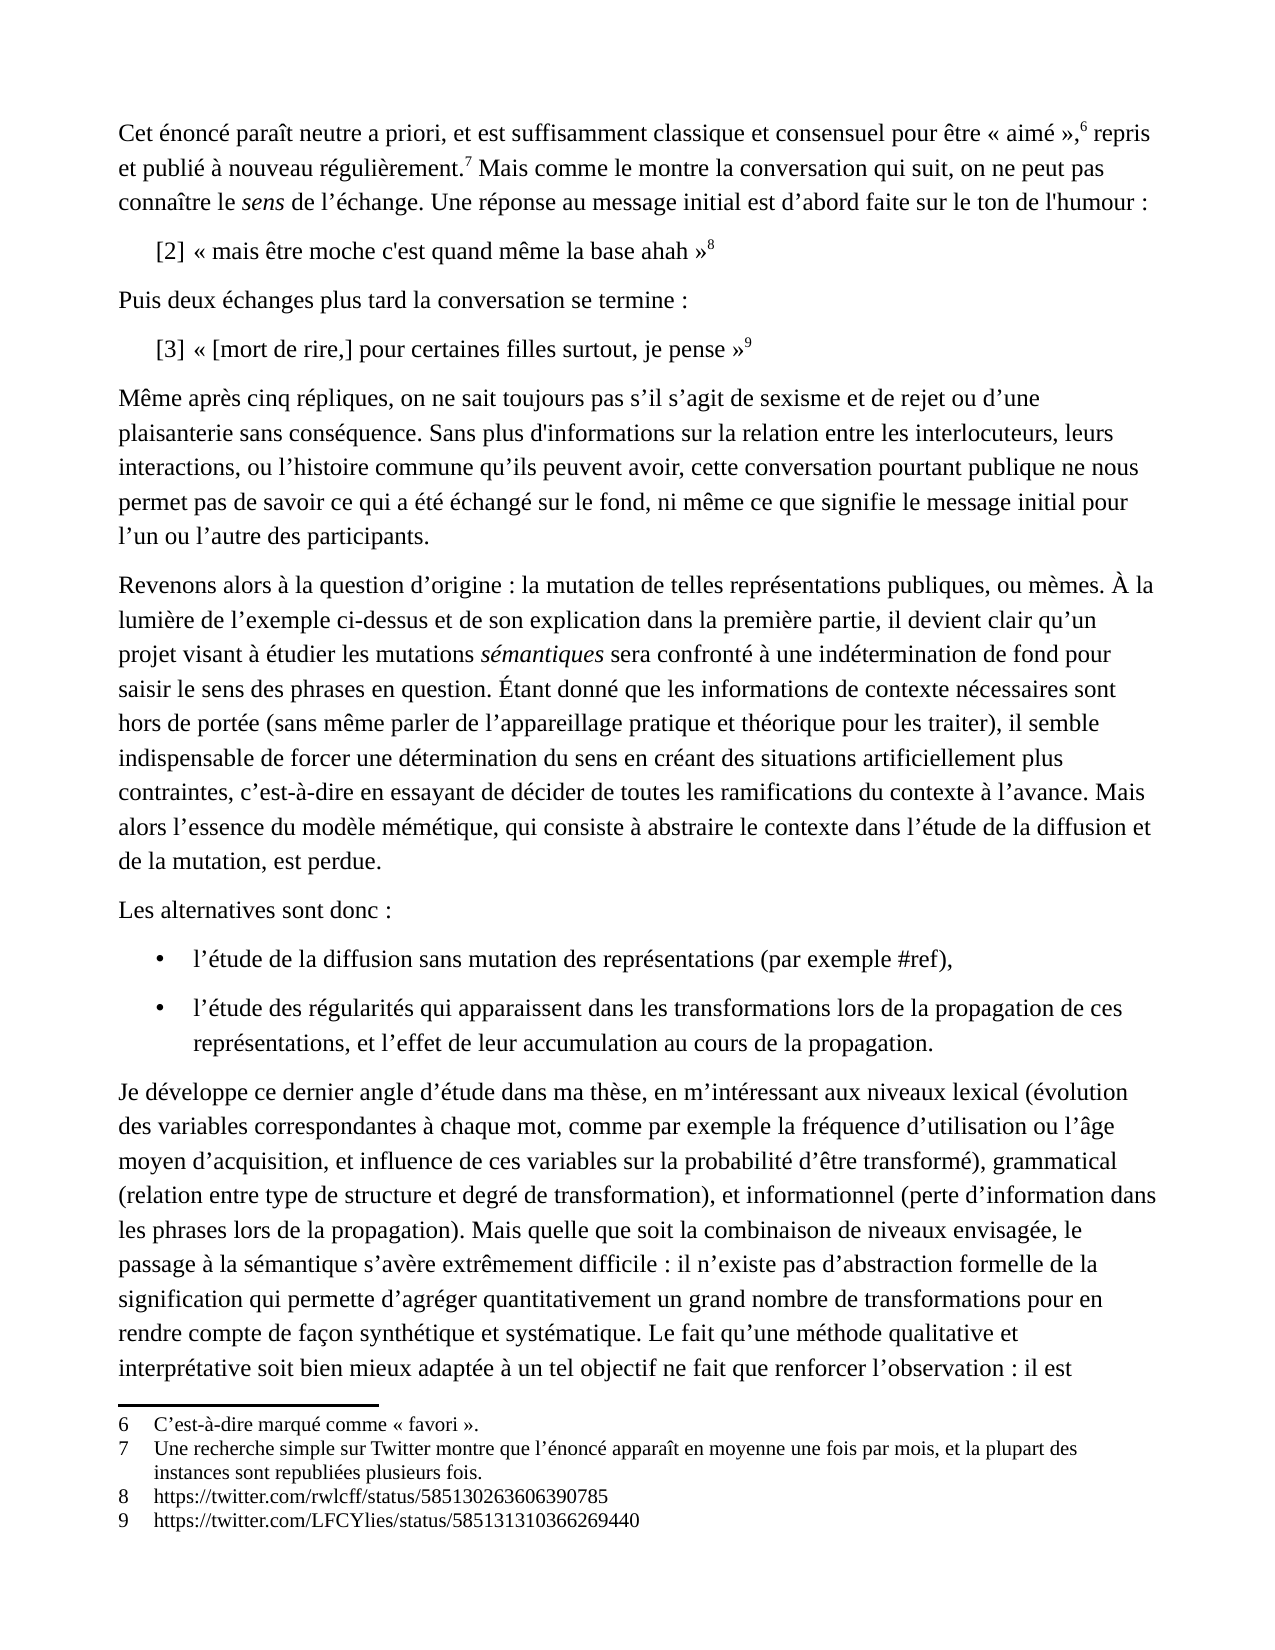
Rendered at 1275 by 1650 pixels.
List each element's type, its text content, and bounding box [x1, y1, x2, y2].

text Les alternatives sont donc : [118, 895, 1157, 924]
list « mais être moche c'est quand même la base ahah » [156, 236, 1157, 265]
list « [mort de rire,] pour certaines filles surtout, je pense » [156, 334, 1157, 363]
text C’est-à-dire marqué comme « favori ». [118, 1412, 1157, 1436]
list l’étude des régularités qui apparaissent dans les transformations lors de la propagation de ces représentations, et l’effet de leur accumulation au cours de la propagation. [156, 993, 1157, 1057]
list https://twitter.com/LFCYlies/status/585131310366269440 [118, 1508, 1157, 1532]
text Même après cinq répliques, on ne sait toujours pas s’il s’agit de sexisme et de rejet ou d’une plaisanterie sans conséquence. Sans plus d'informations sur la relation entre les interlocuteurs, leurs interactions, ou l’histoire commune qu’ils peuvent avoir, cette conversation pourtant publique ne nous permet pas de savoir ce qui a été échangé sur le fond, ni même ce que signifie le message initial pour l’un ou l’autre des participants. [118, 383, 1157, 550]
list l’étude de la diffusion sans mutation des représentations (par exemple #ref), [156, 944, 1157, 973]
list https://twitter.com/rwlcff/status/585130263606390785 [118, 1484, 1157, 1508]
text Puis deux échanges plus tard la conversation se termine : [118, 285, 1157, 314]
text Je développe ce dernier angle d’étude dans ma thèse, en m’intéressant aux niveaux lexical (évolution des variables correspondantes à chaque mot, comme par exemple la fréquence d’utilisation ou l’âge moyen d’acquisition, et influence de ces variables sur la probabilité d’être transformé), grammatical (relation entre type de structure et degré de transformation), et informationnel (perte d’information dans les phrases lors de la propagation). Mais quelle que soit la combinaison de niveaux envisagée, le passage à la sémantique s’avère extrêmement difficile : il n’existe pas d’abstraction formelle de la signification qui permette d’agréger quantitativement un grand nombre de transformations pour en rendre compte de façon synthétique et systématique. Le fait qu’une méthode qualitative et interprétative soit bien mieux adaptée à un tel objectif ne fait que renforcer l’observation : il est [118, 1077, 1157, 1381]
text Revenons alors à la question d’origine : la mutation de telles représentations publiques, ou mèmes. À la lumière de l’exemple ci-dessus et de son explication dans la première partie, il devient clair qu’un projet visant à étudier les mutations sémantiques sera confronté à une indétermination de fond pour saisir le sens des phrases en question. Étant donné que les informations de contexte nécessaires sont hors de portée (sans même parler de l’appareillage pratique et théorique pour les traiter), il semble indispensable de forcer une détermination du sens en créant des situations artificiellement plus contraintes, c’est-à-dire en essayant de décider de toutes les ramifications du contexte à l’avance. Mais alors l’essence du modèle mémétique, qui consiste à abstraire le contexte dans l’étude de la diffusion et de la mutation, est perdue. [118, 570, 1157, 875]
text Une recherche simple sur Twitter montre que l’énoncé apparaît en moyenne une fois par mois, et la plupart des instances sont republiées plusieurs fois. [118, 1436, 1157, 1484]
text Cet énoncé paraît neutre a priori, et est suffisamment classique et consensuel pour être « aimé », repris et publié à nouveau régulièrement. Mais comme le montre la conversation qui suit, on ne peut pas connaître le sens de l’échange. Une réponse au message initial est d’abord faite sur le ton de l'humour : [118, 118, 1157, 216]
